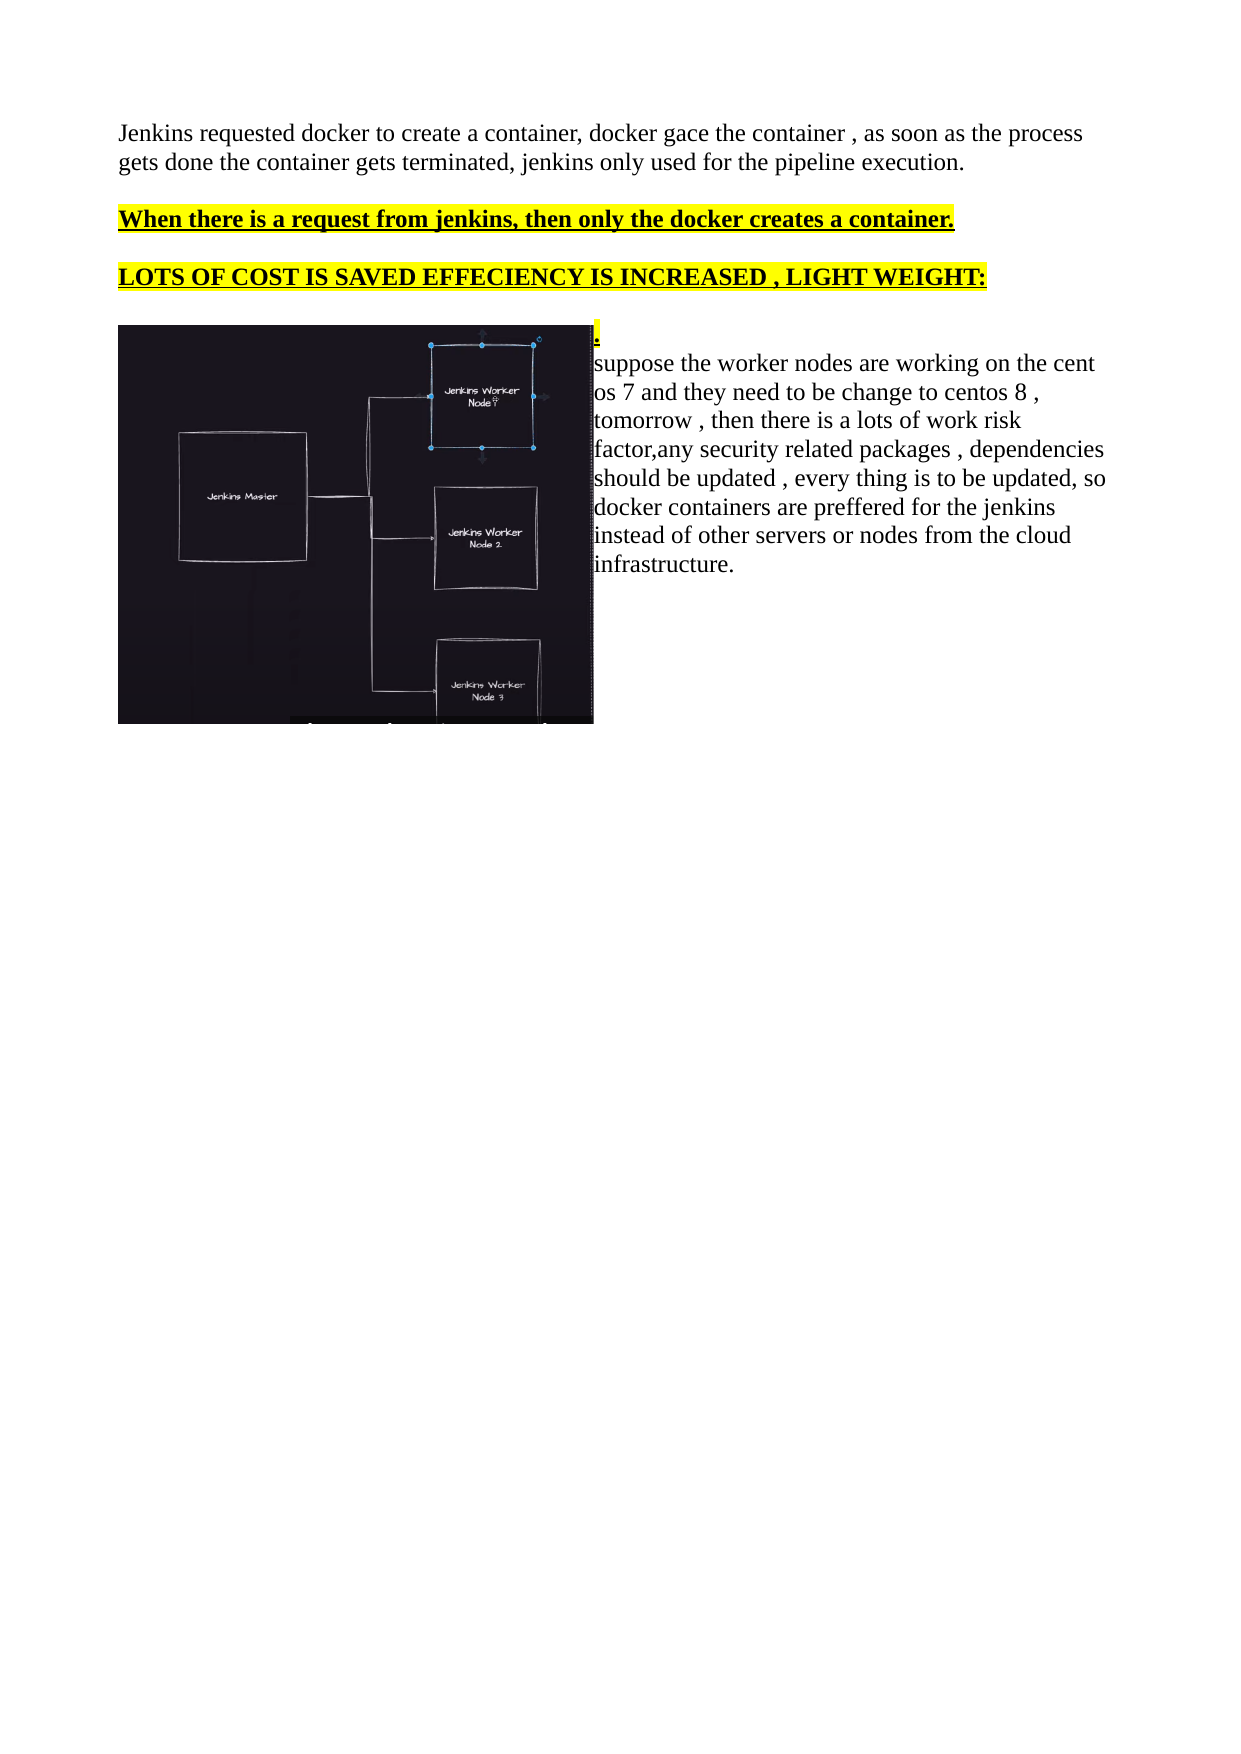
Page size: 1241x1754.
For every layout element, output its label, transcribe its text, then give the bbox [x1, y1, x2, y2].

text suppose the worker nodes are working on the cent os 7 and they need to be change to centos 8 , tomorrow , then there is a lots of work risk factor,any security related packages , dependencies should be updated , every thing is to be updated, so docker containers are preffered for the jenkins instead of other servers or nodes from the cloud infrastructure. [119, 348, 1122, 578]
text . [118, 319, 1122, 348]
text Jenkins requested docker to create a container, docker gace the container , as soon as the process gets done the container gets terminated, jenkins only used for the pipeline execution. [118, 118, 1122, 176]
text LOTS OF COST IS SAVED EFFECIENCY IS INCREASED , LIGHT WEIGHT: [118, 262, 1122, 291]
text When there is a request from jenkins, then only the docker creates a container. [118, 204, 1122, 233]
